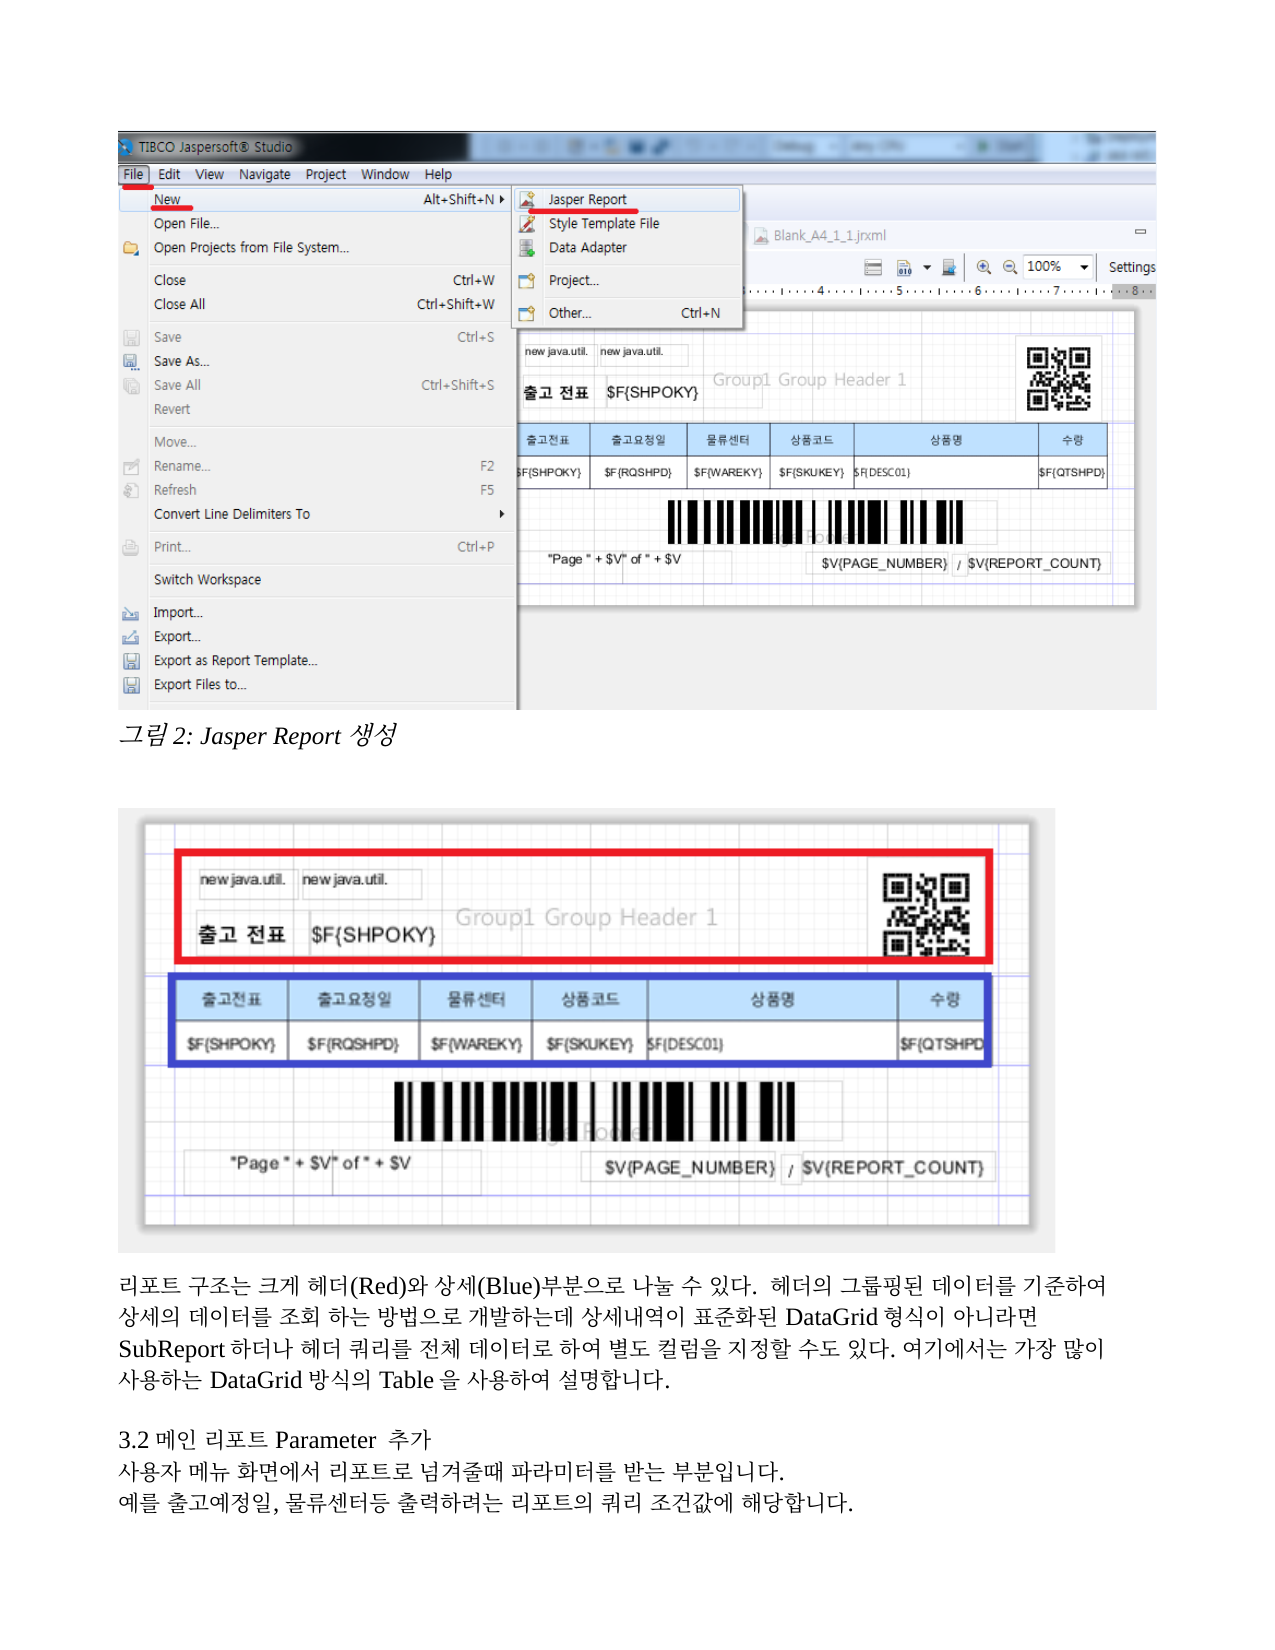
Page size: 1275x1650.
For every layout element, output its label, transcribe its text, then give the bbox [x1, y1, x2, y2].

text 3.2 메인 리포트 Parameter 추가 [118, 1423, 1157, 1455]
picture [118, 808, 1056, 1253]
picture [118, 130, 1157, 710]
text 예를 출고예정일, 물류센터등 출력하려는 리포트의 쿼리 조건값에 해당합니다. [118, 1486, 1157, 1518]
text 사용자 메뉴 화면에서 리포트로 넘겨줄때 파라미터를 받는 부분입니다. [118, 1455, 1157, 1486]
text 그림 2: Jasper Report 생성 [118, 710, 1157, 751]
text 리포트 구조는 크게 헤더(Red)와 상세(Blue)부분으로 나눌 수 있다. 헤더의 그룹핑된 데이터를 기준하여 상세의 데이터를 조회 하는 방법으로 개발하는데 상세내역이 표준화된 DataGrid형식이 아니라면 SubReport하더나 헤더 쿼리를 전체 데이터로 하여 별도 컬럼을 지정할 수도 있다. 여기에서는 가장 많이 사용하는 DataGrid 방식의 Table을 사용하여 설명합니다. [118, 1269, 1157, 1395]
